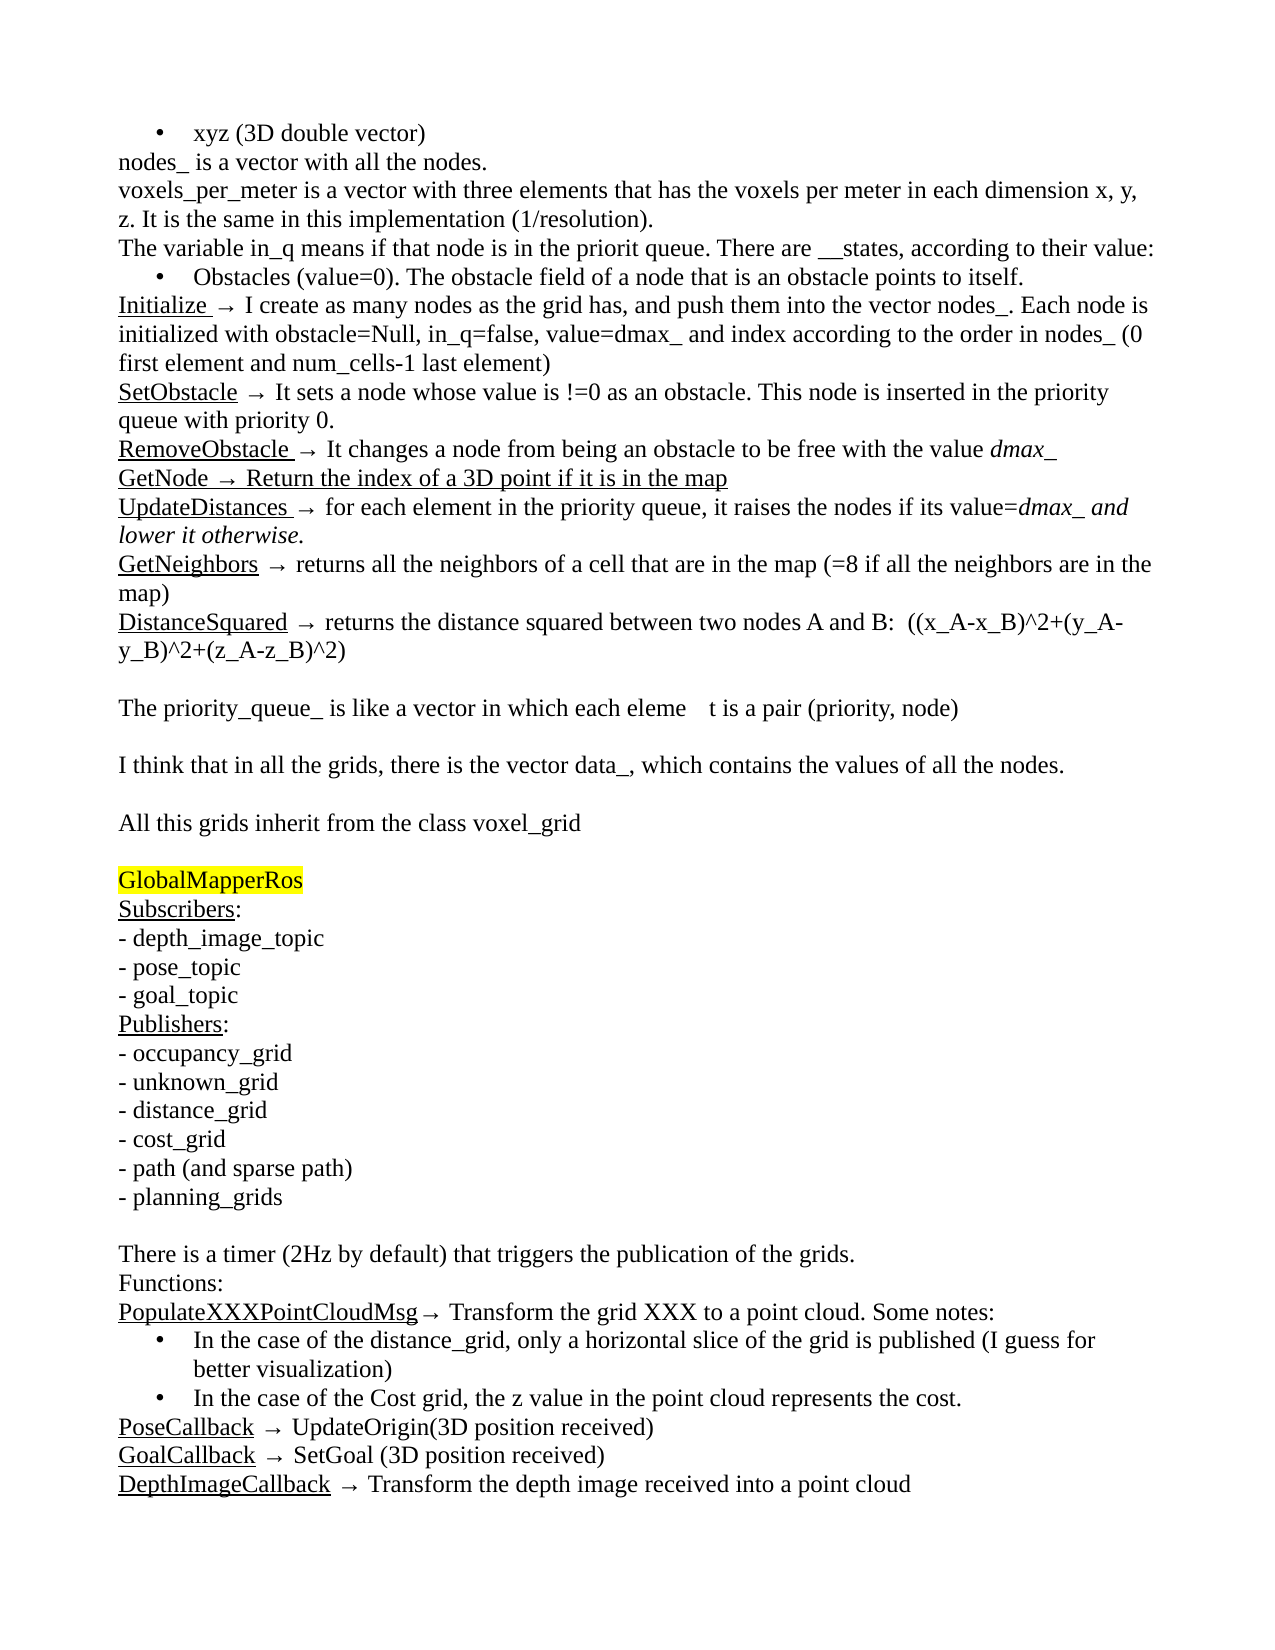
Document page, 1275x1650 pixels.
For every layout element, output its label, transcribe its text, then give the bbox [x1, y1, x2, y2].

text DistanceSquared → returns the distance squared between two nodes A and B: ((x_A-x_B)^2+(y_A-y_B)^2+(z_A-z_B)^2) [118, 607, 1157, 664]
text - planning_grids [118, 1182, 1157, 1211]
text The priority_queue_ is like a vector in which each eleme t is a pair (priority, node) [118, 693, 1157, 722]
text GetNode → Return the index of a 3D point if it is in the map [118, 463, 1157, 492]
text - depth_image_topic [118, 923, 1157, 952]
list Obstacles (value=0). The obstacle field of a node that is an obstacle points to itself. [156, 262, 1157, 291]
text GetNeighbors → returns all the neighbors of a cell that are in the map (=8 if all the neighbors are in the map) [118, 549, 1157, 607]
list In the case of the distance_grid, only a horizontal slice of the grid is published (I guess for better visualization) [156, 1326, 1157, 1383]
list In the case of the Cost grid, the z value in the point cloud represents the cost. [156, 1383, 1157, 1412]
text Subscribers: [118, 894, 1157, 923]
text nodes_ is a vector with all the nodes. [118, 147, 1157, 176]
text - cost_grid [118, 1124, 1157, 1153]
text There is a timer (2Hz by default) that triggers the publication of the grids. [118, 1239, 1157, 1268]
text PopulateXXXPointCloudMsg→ Transform the grid XXX to a point cloud. Some notes: [118, 1297, 1157, 1326]
text I think that in all the grids, there is the vector data_, which contains the values of all the nodes. [118, 751, 1157, 779]
text voxels_per_meter is a vector with three elements that has the voxels per meter in each dimension x, y, z. It is the same in this implementation (1/resolution). [118, 176, 1157, 233]
text All this grids inherit from the class voxel_grid [118, 808, 1157, 837]
text - pose_topic [118, 952, 1157, 981]
text - unknown_grid [118, 1067, 1157, 1096]
text DepthImageCallback → Transform the depth image received into a point cloud [118, 1469, 1157, 1498]
text - goal_topic [118, 981, 1157, 1009]
text Publishers: [118, 1009, 1157, 1038]
text PoseCallback → UpdateOrigin(3D position received) [118, 1412, 1157, 1441]
text - occupancy_grid [118, 1038, 1157, 1067]
text The variable in_q means if that node is in the priorit queue. There are __states, according to their value: [118, 233, 1157, 262]
text Functions: [118, 1268, 1157, 1297]
list xyz (3D double vector) [156, 118, 1157, 147]
text SetObstacle → It sets a node whose value is !=0 as an obstacle. This node is inserted in the priority queue with priority 0. [118, 377, 1157, 434]
text GlobalMapperRos [118, 866, 1157, 894]
text - path (and sparse path) [118, 1153, 1157, 1182]
text - distance_grid [118, 1096, 1157, 1124]
text RemoveObstacle → It changes a node from being an obstacle to be free with the value dmax_ [118, 434, 1157, 463]
text UpdateDistances → for each element in the priority queue, it raises the nodes if its value=dmax_ and lower it otherwise. [118, 492, 1157, 549]
text Initialize → I create as many nodes as the grid has, and push them into the vector nodes_. Each node is initialized with obstacle=Null, in_q=false, value=dmax_ and index according to the order in nodes_ (0 first element and num_cells-1 last element) [118, 291, 1157, 377]
text GoalCallback → SetGoal (3D position received) [118, 1441, 1157, 1469]
